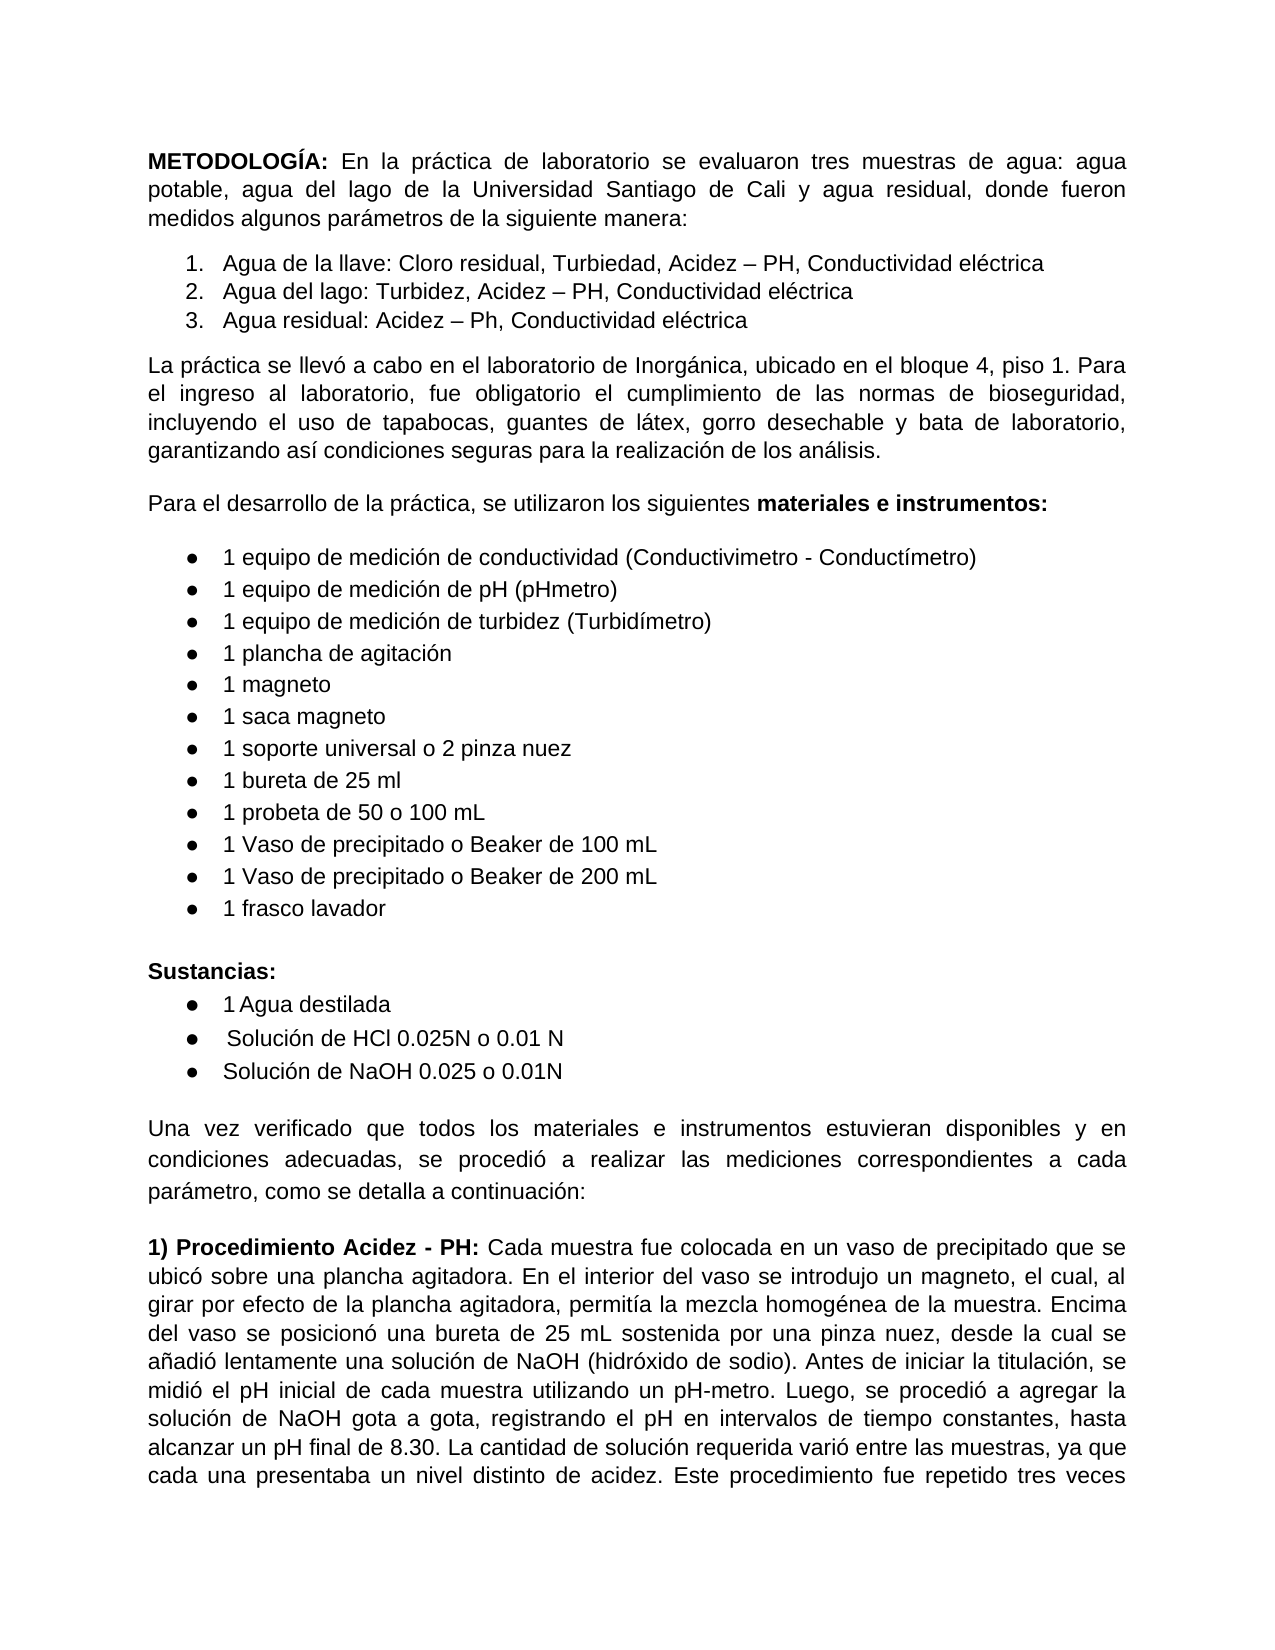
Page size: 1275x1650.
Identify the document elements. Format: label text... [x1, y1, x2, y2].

list 1 Vaso de precipitado o Beaker de 200 mL [185, 863, 1127, 889]
list 1 probeta de 50 o 100 mL [185, 799, 1127, 825]
text METODOLOGÍA: En la práctica de laboratorio se evaluaron tres muestras de agua: agua potable, agua del lago de la Universidad Santiago de Cali y agua residual, donde fueron medidos algunos parámetros de la siguiente manera: [148, 148, 1127, 231]
list Agua residual: Acidez – Ph, Conductividad eléctrica [185, 307, 1127, 333]
list 1 magneto [185, 671, 1127, 698]
list 1 soporte universal o 2 pinza nuez [185, 735, 1127, 761]
list 1 bureta de 25 ml [185, 767, 1127, 793]
list 1 Agua destilada [185, 990, 1127, 1018]
list 1 saca magneto [185, 703, 1127, 729]
list 1 plancha de agitación [185, 639, 1127, 666]
list Agua del lago: Turbidez, Acidez – PH, Conductividad eléctrica [185, 278, 1127, 304]
list 1 frasco lavador [185, 894, 1127, 921]
text Sustancias: [148, 958, 1127, 984]
list 1 equipo de medición de turbidez (Turbidímetro) [185, 608, 1127, 634]
list 1 equipo de medición de pH (pHmetro) [185, 576, 1127, 602]
list 1 equipo de medición de conductividad (Conductivimetro - Conductímetro) [185, 544, 1127, 570]
list Agua de la llave: Cloro residual, Turbiedad, Acidez – PH, Conductividad eléctrica [185, 250, 1127, 276]
text 1) Procedimiento Acidez - PH: Cada muestra fue colocada en un vaso de precipitado que se ubicó sobre una plancha agitadora. En el interior del vaso se introdujo un magneto, el cual, al girar por efecto de la plancha agitadora, permitía la mezcla homogénea de la muestra. Encima del vaso se posicionó una bureta de 25 mL sostenida por una pinza nuez, desde la cual se añadió lentamente una solución de NaOH (hidróxido de sodio). Antes de iniciar la titulación, se midió el pH inicial de cada muestra utilizando un pH-metro. Luego, se procedió a agregar la solución de NaOH gota a gota, registrando el pH en intervalos de tiempo constantes, hasta alcanzar un pH final de 8.30. La cantidad de solución requerida varió entre las muestras, ya que cada una presentaba un nivel distinto de acidez. Este procedimiento fue repetido tres veces [148, 1234, 1127, 1488]
text Para el desarrollo de la práctica, se utilizaron los siguientes materiales e instrumentos: [148, 490, 1127, 517]
list Solución de HCl 0.025N o 0.01 N [185, 1024, 1127, 1052]
text Una vez verificado que todos los materiales e instrumentos estuvieran disponibles y en condiciones adecuadas, se procedió a realizar las mediciones correspondientes a cada parámetro, como se detalla a continuación: [148, 1115, 1127, 1204]
list 1 Vaso de precipitado o Beaker de 100 mL [185, 831, 1127, 857]
list Solución de NaOH 0.025 o 0.01N [185, 1058, 1127, 1084]
text La práctica se llevó a cabo en el laboratorio de Inorgánica, ubicado en el bloque 4, piso 1. Para el ingreso al laboratorio, fue obligatorio el cumplimiento de las normas de bioseguridad, incluyendo el uso de tapabocas, guantes de látex, gorro desechable y bata de laboratorio, garantizando así condiciones seguras para la realización de los análisis. [148, 352, 1127, 463]
